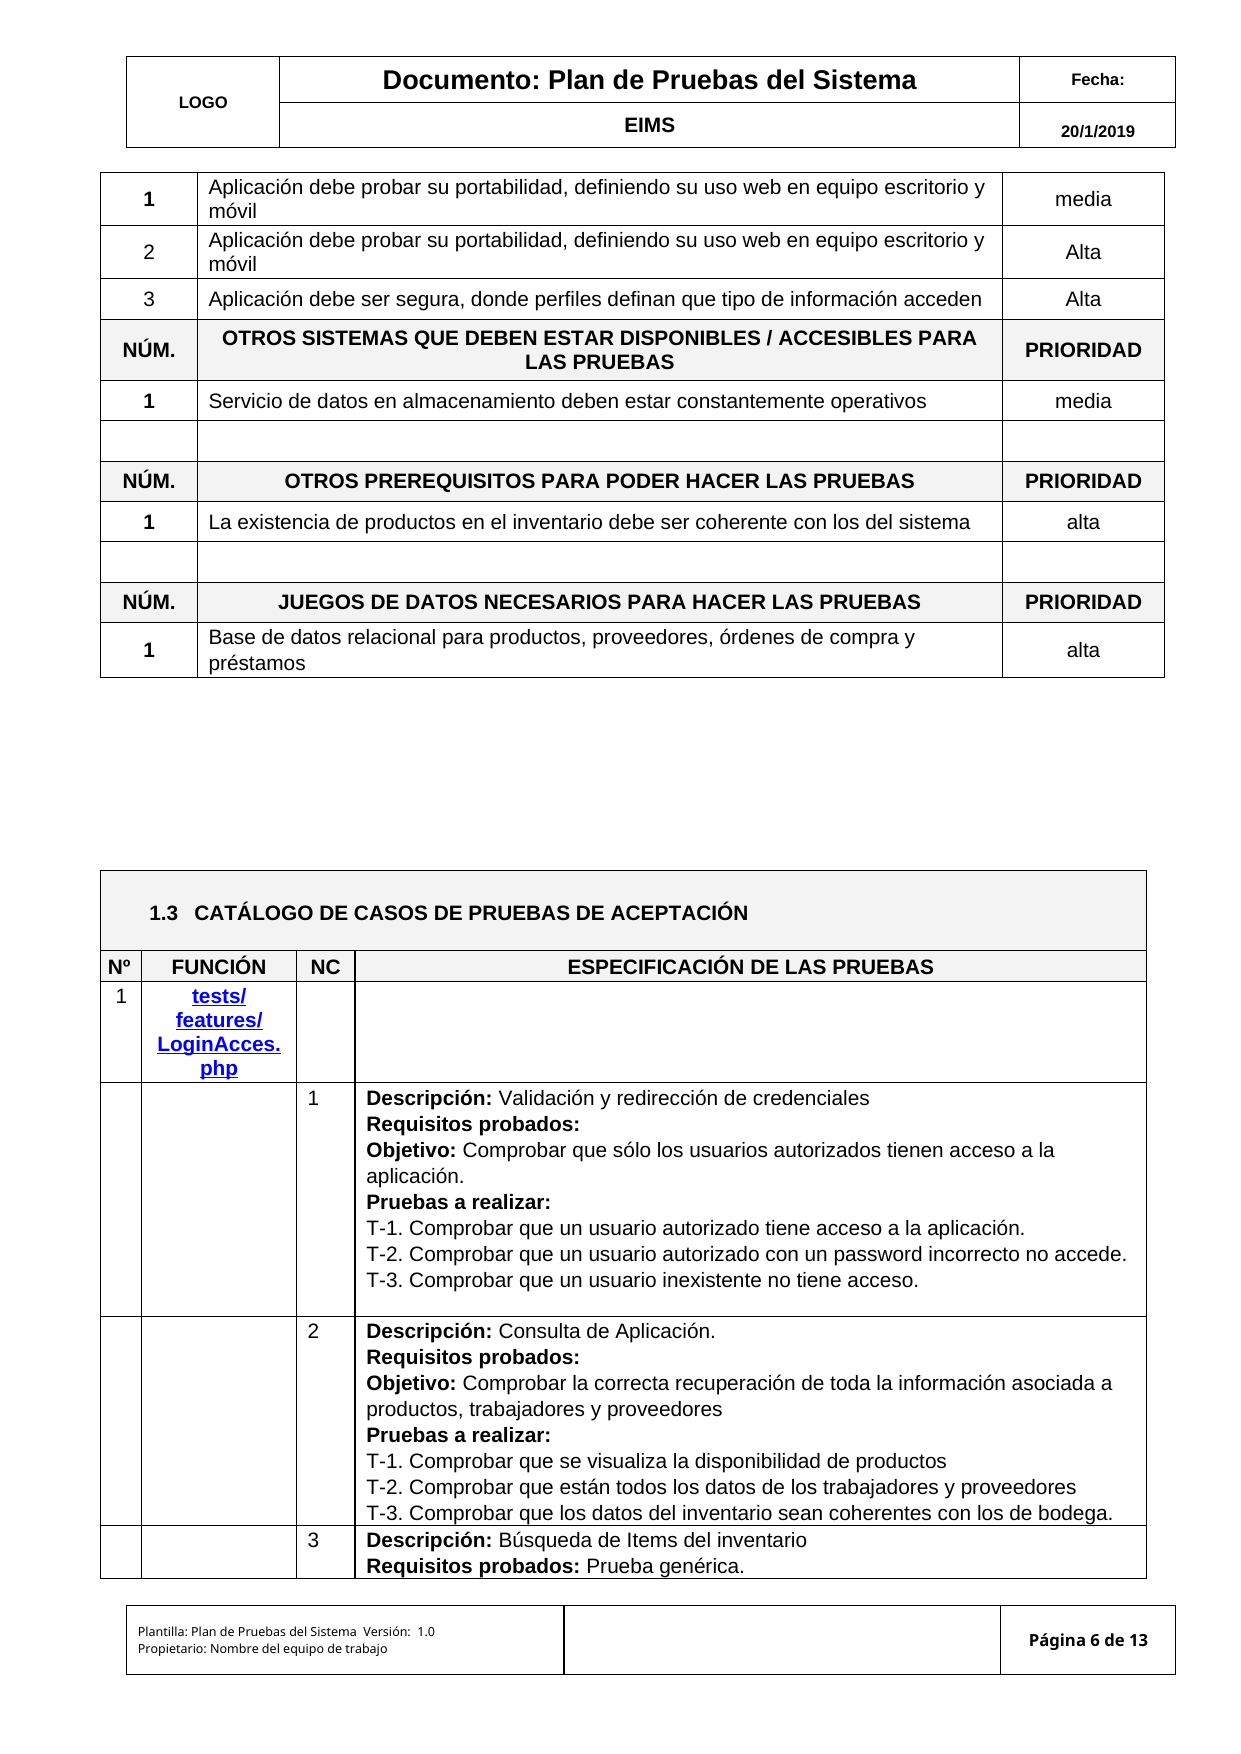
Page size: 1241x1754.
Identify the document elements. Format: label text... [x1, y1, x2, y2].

table_cell FUNCIÓN [142, 951, 296, 981]
table_cell [198, 542, 1002, 582]
table_cell PRIORIDAD [1003, 583, 1164, 622]
table_cell [297, 982, 354, 1082]
table_cell 1 [101, 173, 197, 225]
table_cell Alta [1003, 226, 1164, 278]
table_cell 2 [297, 1317, 354, 1525]
table_cell Servicio de datos en almacenamiento deben estar constantemente operativos [198, 381, 1002, 420]
table_cell PRIORIDAD [1003, 462, 1164, 501]
table_cell [198, 421, 1002, 461]
table_cell media [1003, 173, 1164, 225]
table_cell NÚM. [101, 320, 197, 380]
table_cell alta [1003, 502, 1164, 541]
table_cell alta [1003, 623, 1164, 677]
table_cell NÚM. [101, 583, 197, 622]
table_cell Aplicación debe probar su portabilidad, definiendo su uso web en equipo escritorio y móvil [198, 226, 1002, 278]
table_cell NÚM. [101, 462, 197, 501]
table_cell [1003, 421, 1164, 461]
table_cell 1 [297, 1083, 354, 1316]
table_cell 1 [101, 982, 141, 1082]
table_cell [101, 1083, 141, 1316]
table_cell [101, 1526, 141, 1578]
table_cell Alta [1003, 279, 1164, 318]
table_cell [142, 1083, 296, 1316]
table_cell [142, 1317, 296, 1525]
table_cell OTROS PREREQUISITOS PARA PODER HACER LAS PRUEBAS [198, 462, 1002, 501]
table_cell 1 [101, 623, 197, 677]
table_cell 1 [101, 381, 197, 420]
table_cell JUEGOS DE DATOS NECESARIOS PARA HACER LAS PRUEBAS [198, 583, 1002, 622]
table_cell Descripción: Búsqueda de Items del inventario Requisitos probados: Prueba genérica. [356, 1526, 1146, 1578]
table_cell 3 [297, 1526, 354, 1578]
table_cell La existencia de productos en el inventario debe ser coherente con los del sistema [198, 502, 1002, 541]
table_cell media [1003, 381, 1164, 420]
table_cell tests/features/LoginAcces.php [142, 982, 296, 1082]
table_cell [101, 421, 197, 461]
table_cell [1003, 542, 1164, 582]
table_cell Aplicación debe probar su portabilidad, definiendo su uso web en equipo escritorio y móvil [198, 173, 1002, 225]
table_cell [356, 982, 1146, 1082]
table_cell [142, 1526, 296, 1578]
table_cell Descripción: Validación y redirección de credenciales Requisitos probados: Objetivo: Comprobar que sólo los usuarios autorizados tienen acceso a la aplicación. Pruebas a realizar: T-1. Comprobar que un usuario autorizado tiene acceso a la aplicación. T-2. Comprobar que un usuario autorizado con un password incorrecto no accede. T-3. Comprobar que un usuario inexistente no tiene acceso. [356, 1083, 1146, 1316]
table_cell Base de datos relacional para productos, proveedores, órdenes de compra y préstamos [198, 623, 1002, 677]
table_cell ESPECIFICACIÓN DE LAS PRUEBAS [356, 951, 1146, 981]
table_cell 1 [101, 502, 197, 541]
table_cell Nº [101, 951, 141, 981]
table_cell 2 [101, 226, 197, 278]
table_cell PRIORIDAD [1003, 320, 1164, 380]
table_cell NC [297, 951, 354, 981]
table_cell [101, 542, 197, 582]
table_cell OTROS SISTEMAS QUE DEBEN ESTAR DISPONIBLES / ACCESIBLES PARA LAS PRUEBAS [198, 320, 1002, 380]
table_cell Aplicación debe ser segura, donde perfiles definan que tipo de información acceden [198, 279, 1002, 318]
table_cell [101, 1317, 141, 1525]
table_cell 3 [101, 279, 197, 318]
table_header CATÁLOGO DE CASOS DE PRUEBAS DE ACEPTACIÓN [101, 871, 1146, 950]
table_cell Descripción: Consulta de Aplicación. Requisitos probados: Objetivo: Comprobar la correcta recuperación de toda la información asociada a productos, trabajadores y proveedores Pruebas a realizar: T-1. Comprobar que se visualiza la disponibilidad de productos T-2. Comprobar que están todos los datos de los trabajadores y proveedores T-3. Comprobar que los datos del inventario sean coherentes con los de bodega. [356, 1317, 1146, 1525]
